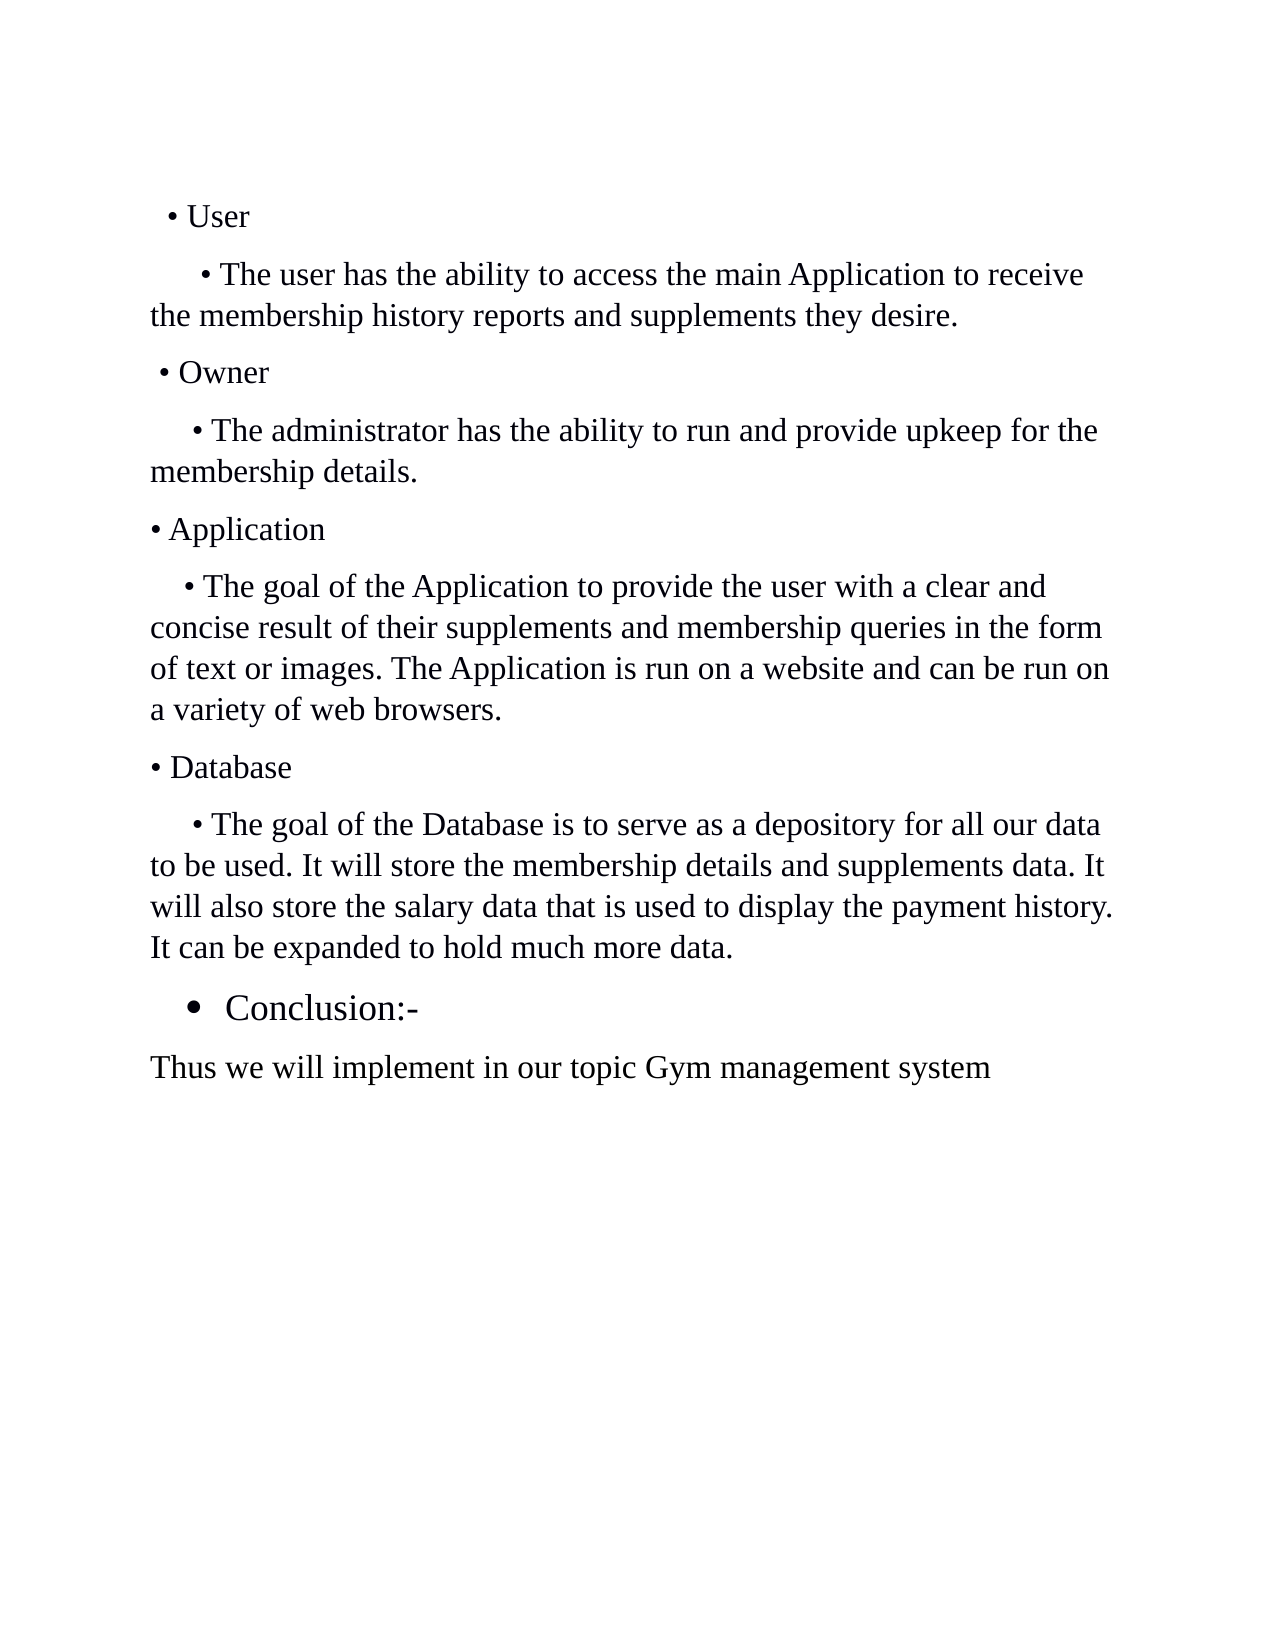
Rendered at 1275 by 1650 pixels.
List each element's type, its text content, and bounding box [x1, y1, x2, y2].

text • The goal of the Application to provide the user with a clear and concise result of their supplements and membership queries in the form of text or images. The Application is run on a website and can be run on a variety of web browsers. [150, 566, 1125, 728]
text • User [150, 197, 1125, 235]
text Thus we will implement in our topic Gym management system [150, 1048, 1125, 1086]
text • Database [150, 747, 1125, 785]
text • The user has the ability to access the main Application to receive the membership history reports and supplements they desire. [150, 254, 1125, 333]
text • Owner [150, 353, 1125, 391]
list Conclusion:- [187, 985, 1125, 1028]
text • The goal of the Database is to serve as a depository for all our data to be used. It will store the membership details and supplements data. It will also store the salary data that is used to display the payment history. It can be expanded to hold much more data. [150, 804, 1125, 966]
text • The administrator has the ability to run and provide upkeep for the membership details. [150, 410, 1125, 489]
text • Application [150, 509, 1125, 547]
